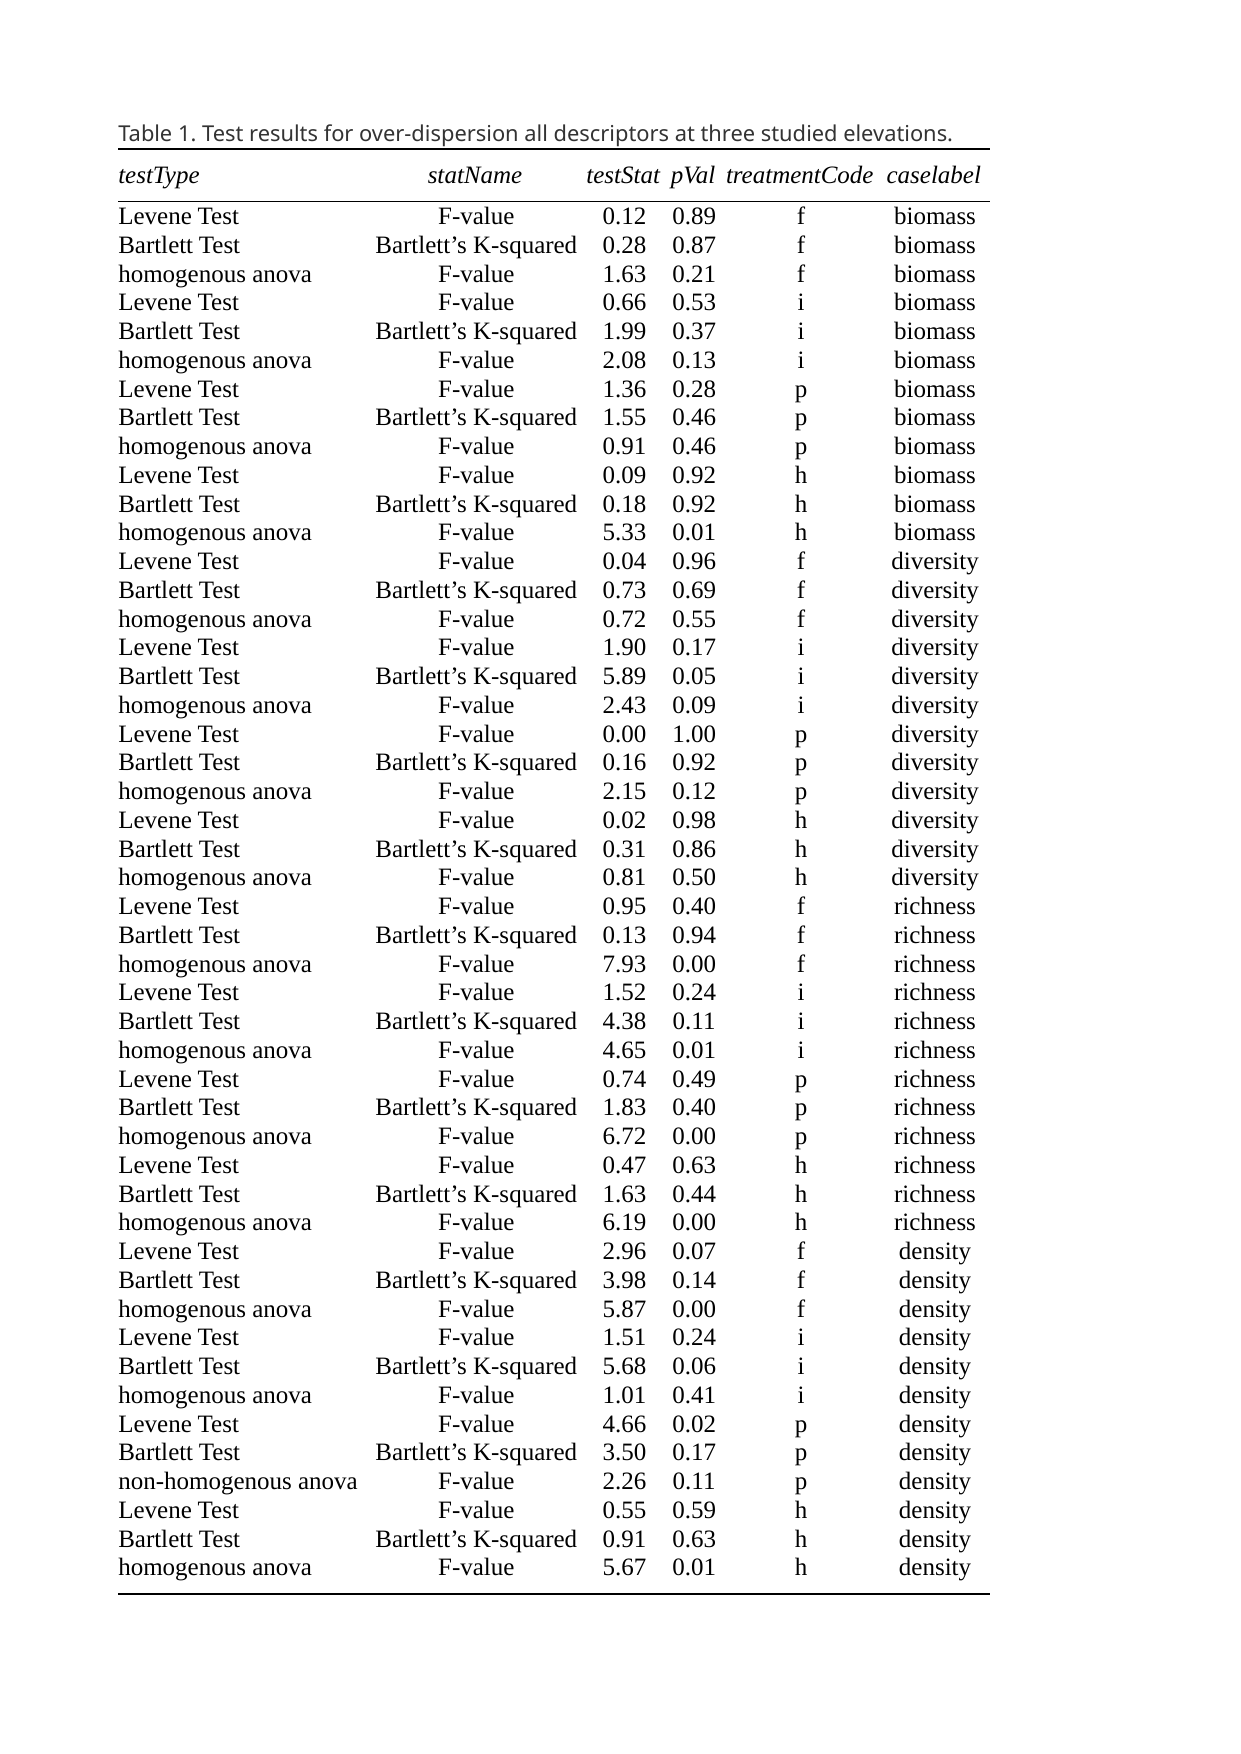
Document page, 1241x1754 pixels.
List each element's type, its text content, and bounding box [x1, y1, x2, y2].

table_cell Bartlett’s K-squared [370, 1179, 582, 1207]
table_cell Bartlett Test [118, 1006, 370, 1035]
table_cell 5.89 [582, 661, 666, 690]
table_cell 0.05 [666, 661, 721, 690]
table_cell density [880, 1351, 990, 1380]
table_cell F-value [370, 1208, 582, 1236]
table_cell 0.07 [666, 1236, 721, 1265]
table_cell F-value [370, 604, 582, 632]
table_cell Bartlett’s K-squared [370, 403, 582, 431]
table_cell Bartlett’s K-squared [370, 575, 582, 604]
table_cell F-value [370, 1466, 582, 1495]
table_cell richness [880, 891, 990, 920]
table_cell Bartlett’s K-squared [370, 1265, 582, 1294]
table_cell 0.47 [582, 1150, 666, 1179]
table_cell richness [880, 949, 990, 977]
table_cell 0.16 [582, 748, 666, 776]
table_cell 0.63 [666, 1150, 721, 1179]
table_cell 0.50 [666, 863, 721, 891]
table_cell F-value [370, 460, 582, 489]
table_cell Levene Test [118, 719, 370, 747]
table_cell Bartlett’s K-squared [370, 1351, 582, 1380]
table_cell homogenous anova [118, 431, 370, 460]
table_cell f [721, 1236, 880, 1265]
table_cell h [721, 1524, 880, 1552]
table_cell i [721, 661, 880, 690]
table_cell 0.31 [582, 834, 666, 862]
table_cell 0.92 [666, 489, 721, 517]
table_cell diversity [880, 805, 990, 834]
table_cell i [721, 1035, 880, 1064]
table_cell 0.14 [666, 1265, 721, 1294]
table_cell 1.52 [582, 978, 666, 1006]
table_cell density [880, 1495, 990, 1524]
table_cell 0.40 [666, 891, 721, 920]
table_cell i [721, 633, 880, 661]
table_cell 0.02 [666, 1409, 721, 1437]
table_cell richness [880, 920, 990, 949]
table_cell 1.63 [582, 259, 666, 287]
table_cell diversity [880, 863, 990, 891]
table_cell Bartlett Test [118, 748, 370, 776]
table_cell homogenous anova [118, 1380, 370, 1409]
table_cell p [721, 748, 880, 776]
table_cell richness [880, 978, 990, 1006]
table_cell Levene Test [118, 1236, 370, 1265]
table_cell f [721, 920, 880, 949]
table_cell f [721, 949, 880, 977]
table_cell F-value [370, 431, 582, 460]
table_cell diversity [880, 719, 990, 747]
table_cell Levene Test [118, 1409, 370, 1437]
table_cell diversity [880, 633, 990, 661]
table_cell f [721, 575, 880, 604]
table_cell f [721, 891, 880, 920]
table_cell F-value [370, 1150, 582, 1179]
table_cell 2.26 [582, 1466, 666, 1495]
table_cell p [721, 1438, 880, 1466]
table_cell diversity [880, 834, 990, 862]
table_cell diversity [880, 661, 990, 690]
table_cell h [721, 1208, 880, 1236]
table_cell 0.96 [666, 546, 721, 575]
table_cell F-value [370, 776, 582, 805]
table_cell f [721, 1265, 880, 1294]
table_cell 0.74 [582, 1064, 666, 1092]
table_header caselabel [880, 150, 990, 201]
table_cell F-value [370, 805, 582, 834]
table_cell p [721, 431, 880, 460]
table_cell density [880, 1438, 990, 1466]
table_cell density [880, 1323, 990, 1351]
table_cell h [721, 863, 880, 891]
table_cell p [721, 374, 880, 402]
table_cell Levene Test [118, 546, 370, 575]
table_cell density [880, 1524, 990, 1552]
table_cell Levene Test [118, 202, 370, 230]
table_cell 2.43 [582, 690, 666, 719]
table_cell 0.21 [666, 259, 721, 287]
table_cell Bartlett Test [118, 1265, 370, 1294]
table_cell 0.00 [666, 1294, 721, 1322]
table_cell biomass [880, 460, 990, 489]
table_cell Levene Test [118, 891, 370, 920]
table_cell 4.65 [582, 1035, 666, 1064]
table_cell Bartlett’s K-squared [370, 230, 582, 259]
table_cell 0.94 [666, 920, 721, 949]
table_cell F-value [370, 1323, 582, 1351]
table_cell richness [880, 1179, 990, 1207]
table_cell 0.81 [582, 863, 666, 891]
table_cell F-value [370, 719, 582, 747]
table_cell h [721, 1495, 880, 1524]
table_cell 0.40 [666, 1093, 721, 1121]
table_cell homogenous anova [118, 1121, 370, 1150]
table_cell 0.87 [666, 230, 721, 259]
table_cell F-value [370, 1035, 582, 1064]
table_cell Bartlett Test [118, 1524, 370, 1552]
table_cell Levene Test [118, 978, 370, 1006]
table_cell h [721, 1553, 880, 1593]
table_cell diversity [880, 546, 990, 575]
table_cell F-value [370, 1294, 582, 1322]
table_cell Bartlett Test [118, 920, 370, 949]
table_cell i [721, 316, 880, 345]
table_cell diversity [880, 690, 990, 719]
table_cell 2.96 [582, 1236, 666, 1265]
table_cell 0.13 [582, 920, 666, 949]
table_cell F-value [370, 1495, 582, 1524]
table_cell Bartlett’s K-squared [370, 1093, 582, 1121]
table_cell 5.87 [582, 1294, 666, 1322]
table_cell 0.92 [666, 460, 721, 489]
table_cell 2.08 [582, 345, 666, 374]
table_cell 0.11 [666, 1466, 721, 1495]
table_cell density [880, 1466, 990, 1495]
table_cell 0.17 [666, 1438, 721, 1466]
table_cell 5.68 [582, 1351, 666, 1380]
table_cell p [721, 1064, 880, 1092]
table_cell richness [880, 1121, 990, 1150]
table_cell biomass [880, 288, 990, 316]
table_cell homogenous anova [118, 863, 370, 891]
table_cell Bartlett Test [118, 834, 370, 862]
table_cell F-value [370, 374, 582, 402]
table_cell 0.49 [666, 1064, 721, 1092]
table_cell 0.17 [666, 633, 721, 661]
table_cell homogenous anova [118, 345, 370, 374]
table_cell 1.51 [582, 1323, 666, 1351]
table_cell i [721, 1351, 880, 1380]
table_cell Bartlett Test [118, 1179, 370, 1207]
table_cell density [880, 1294, 990, 1322]
table_cell 1.90 [582, 633, 666, 661]
table_cell 0.06 [666, 1351, 721, 1380]
table_cell 0.69 [666, 575, 721, 604]
table_cell F-value [370, 1553, 582, 1593]
table_cell 0.13 [666, 345, 721, 374]
table_cell 0.91 [582, 431, 666, 460]
table_cell richness [880, 1064, 990, 1092]
table_cell 0.73 [582, 575, 666, 604]
table_cell F-value [370, 1409, 582, 1437]
table_cell 1.83 [582, 1093, 666, 1121]
table_cell homogenous anova [118, 690, 370, 719]
table_cell richness [880, 1006, 990, 1035]
table_cell Levene Test [118, 633, 370, 661]
table_cell F-value [370, 1121, 582, 1150]
table_cell 0.24 [666, 978, 721, 1006]
table_cell Levene Test [118, 374, 370, 402]
table_cell 0.00 [582, 719, 666, 747]
table_cell 0.86 [666, 834, 721, 862]
table_header pVal [666, 150, 721, 201]
table_cell 0.28 [666, 374, 721, 402]
table_cell 1.63 [582, 1179, 666, 1207]
table_cell Bartlett’s K-squared [370, 1006, 582, 1035]
table_cell Levene Test [118, 1150, 370, 1179]
table_cell F-value [370, 1236, 582, 1265]
table_cell h [721, 460, 880, 489]
table_cell 0.46 [666, 431, 721, 460]
table_cell Levene Test [118, 805, 370, 834]
table_cell F-value [370, 949, 582, 977]
text Table 1. Test results for over-dispersion all descriptors at three studied elevations. [118, 118, 1122, 148]
table_cell 0.01 [666, 518, 721, 546]
table_cell Bartlett’s K-squared [370, 748, 582, 776]
table_cell biomass [880, 431, 990, 460]
table_cell 3.50 [582, 1438, 666, 1466]
table_cell F-value [370, 891, 582, 920]
table_cell Bartlett Test [118, 403, 370, 431]
table_cell 0.12 [582, 202, 666, 230]
table_cell 0.72 [582, 604, 666, 632]
table_cell 5.67 [582, 1553, 666, 1593]
table_cell 1.00 [666, 719, 721, 747]
table_cell 0.24 [666, 1323, 721, 1351]
table_cell 2.15 [582, 776, 666, 805]
table_cell p [721, 776, 880, 805]
table_cell density [880, 1265, 990, 1294]
table_cell f [721, 259, 880, 287]
table_cell 1.55 [582, 403, 666, 431]
table_cell 0.44 [666, 1179, 721, 1207]
table_cell biomass [880, 489, 990, 517]
table_cell diversity [880, 575, 990, 604]
table_cell h [721, 1150, 880, 1179]
table_cell density [880, 1553, 990, 1593]
table_cell biomass [880, 403, 990, 431]
table_cell F-value [370, 1064, 582, 1092]
table_cell i [721, 345, 880, 374]
table_cell F-value [370, 288, 582, 316]
table_cell 0.00 [666, 949, 721, 977]
table_cell 0.09 [582, 460, 666, 489]
table_cell homogenous anova [118, 259, 370, 287]
table_cell F-value [370, 202, 582, 230]
table_cell biomass [880, 202, 990, 230]
table_cell h [721, 518, 880, 546]
table_cell f [721, 1294, 880, 1322]
table_cell p [721, 1409, 880, 1437]
table_cell i [721, 288, 880, 316]
table_cell biomass [880, 518, 990, 546]
table_cell diversity [880, 776, 990, 805]
table_cell f [721, 604, 880, 632]
table_cell h [721, 1179, 880, 1207]
table_cell homogenous anova [118, 1294, 370, 1322]
table_cell Bartlett’s K-squared [370, 1438, 582, 1466]
table_cell density [880, 1380, 990, 1409]
table_cell i [721, 690, 880, 719]
table_cell F-value [370, 518, 582, 546]
table_cell 0.63 [666, 1524, 721, 1552]
table_cell h [721, 834, 880, 862]
table_cell biomass [880, 374, 990, 402]
table_cell p [721, 719, 880, 747]
table_cell 0.55 [666, 604, 721, 632]
table_cell Levene Test [118, 1495, 370, 1524]
table_header statName [370, 150, 582, 201]
table_cell h [721, 805, 880, 834]
table_cell biomass [880, 230, 990, 259]
table_header testType [118, 150, 370, 201]
table_cell 1.99 [582, 316, 666, 345]
table_cell F-value [370, 690, 582, 719]
table_cell 7.93 [582, 949, 666, 977]
table_cell 1.36 [582, 374, 666, 402]
table_cell homogenous anova [118, 1553, 370, 1593]
table_cell Bartlett Test [118, 661, 370, 690]
table_cell homogenous anova [118, 518, 370, 546]
table_cell F-value [370, 1380, 582, 1409]
table_cell 0.53 [666, 288, 721, 316]
table_cell h [721, 489, 880, 517]
table_cell homogenous anova [118, 949, 370, 977]
table_cell p [721, 1466, 880, 1495]
table_cell biomass [880, 345, 990, 374]
table_cell 0.11 [666, 1006, 721, 1035]
table_cell p [721, 1093, 880, 1121]
table_cell 0.00 [666, 1208, 721, 1236]
table_cell f [721, 546, 880, 575]
table_cell biomass [880, 316, 990, 345]
table_cell richness [880, 1093, 990, 1121]
table_cell 0.59 [666, 1495, 721, 1524]
table_cell 0.46 [666, 403, 721, 431]
table_cell 0.95 [582, 891, 666, 920]
table_cell richness [880, 1035, 990, 1064]
table_cell 1.01 [582, 1380, 666, 1409]
table_cell 4.38 [582, 1006, 666, 1035]
table_cell Levene Test [118, 460, 370, 489]
table_cell Bartlett’s K-squared [370, 316, 582, 345]
table_cell Bartlett’s K-squared [370, 489, 582, 517]
table_cell 4.66 [582, 1409, 666, 1437]
table_cell i [721, 1006, 880, 1035]
table_cell diversity [880, 748, 990, 776]
table_cell 0.28 [582, 230, 666, 259]
table_cell i [721, 978, 880, 1006]
table_cell 0.04 [582, 546, 666, 575]
table_cell homogenous anova [118, 1035, 370, 1064]
table_cell Bartlett Test [118, 1438, 370, 1466]
table_cell density [880, 1236, 990, 1265]
table_cell diversity [880, 604, 990, 632]
table_cell F-value [370, 546, 582, 575]
table_cell Bartlett’s K-squared [370, 1524, 582, 1552]
table_cell 0.66 [582, 288, 666, 316]
table_cell richness [880, 1208, 990, 1236]
table_cell 0.02 [582, 805, 666, 834]
table_header treatmentCode [721, 150, 880, 201]
table_cell F-value [370, 345, 582, 374]
table_cell 0.55 [582, 1495, 666, 1524]
table_cell richness [880, 1150, 990, 1179]
table_cell Levene Test [118, 1323, 370, 1351]
table_cell 3.98 [582, 1265, 666, 1294]
table_cell Bartlett Test [118, 316, 370, 345]
table_cell i [721, 1380, 880, 1409]
table_cell 0.98 [666, 805, 721, 834]
table_cell Bartlett’s K-squared [370, 834, 582, 862]
table_cell Bartlett’s K-squared [370, 920, 582, 949]
table_cell f [721, 202, 880, 230]
table_cell homogenous anova [118, 776, 370, 805]
table_cell F-value [370, 863, 582, 891]
table_cell F-value [370, 978, 582, 1006]
table_cell f [721, 230, 880, 259]
table_cell p [721, 403, 880, 431]
table_cell 0.37 [666, 316, 721, 345]
table_cell density [880, 1409, 990, 1437]
table_cell p [721, 1121, 880, 1150]
table_cell F-value [370, 259, 582, 287]
table_cell 0.01 [666, 1553, 721, 1593]
table_cell Bartlett Test [118, 489, 370, 517]
table_cell Levene Test [118, 1064, 370, 1092]
table_cell 0.09 [666, 690, 721, 719]
table_cell 6.72 [582, 1121, 666, 1150]
table_cell 0.18 [582, 489, 666, 517]
table_cell non-homogenous anova [118, 1466, 370, 1495]
table_cell F-value [370, 633, 582, 661]
table_cell 6.19 [582, 1208, 666, 1236]
table_cell 0.01 [666, 1035, 721, 1064]
table_cell Bartlett Test [118, 1093, 370, 1121]
table_cell i [721, 1323, 880, 1351]
table_cell Bartlett Test [118, 230, 370, 259]
table_cell homogenous anova [118, 1208, 370, 1236]
table_cell homogenous anova [118, 604, 370, 632]
table_cell 0.12 [666, 776, 721, 805]
table_cell Levene Test [118, 288, 370, 316]
table_cell 0.92 [666, 748, 721, 776]
table_cell 5.33 [582, 518, 666, 546]
table_header testStat [582, 150, 666, 201]
table_cell 0.89 [666, 202, 721, 230]
table_cell biomass [880, 259, 990, 287]
table_cell Bartlett Test [118, 575, 370, 604]
table_cell 0.00 [666, 1121, 721, 1150]
table_cell 0.91 [582, 1524, 666, 1552]
table_cell Bartlett’s K-squared [370, 661, 582, 690]
table_cell Bartlett Test [118, 1351, 370, 1380]
table_cell 0.41 [666, 1380, 721, 1409]
